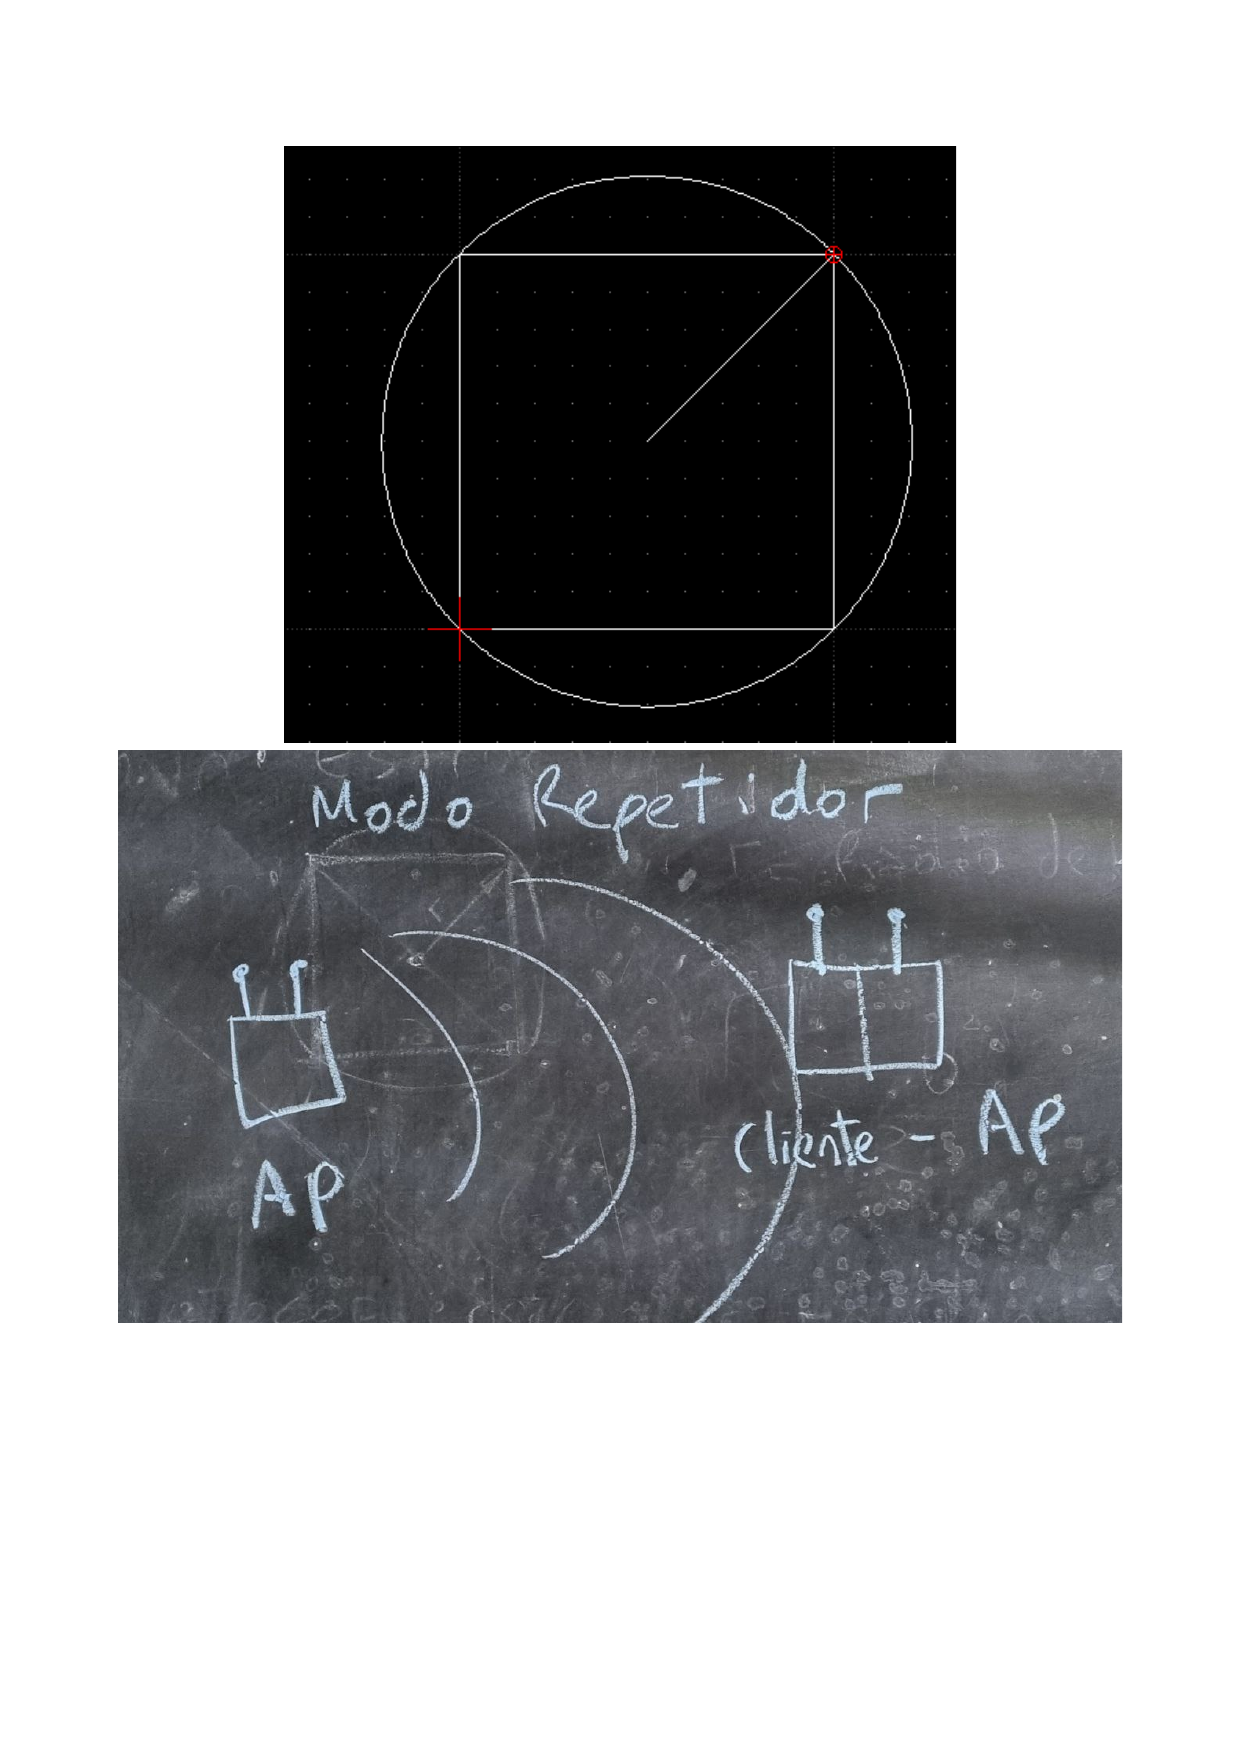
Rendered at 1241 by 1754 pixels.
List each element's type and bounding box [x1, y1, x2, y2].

picture [284, 146, 957, 743]
picture [118, 750, 1123, 1323]
